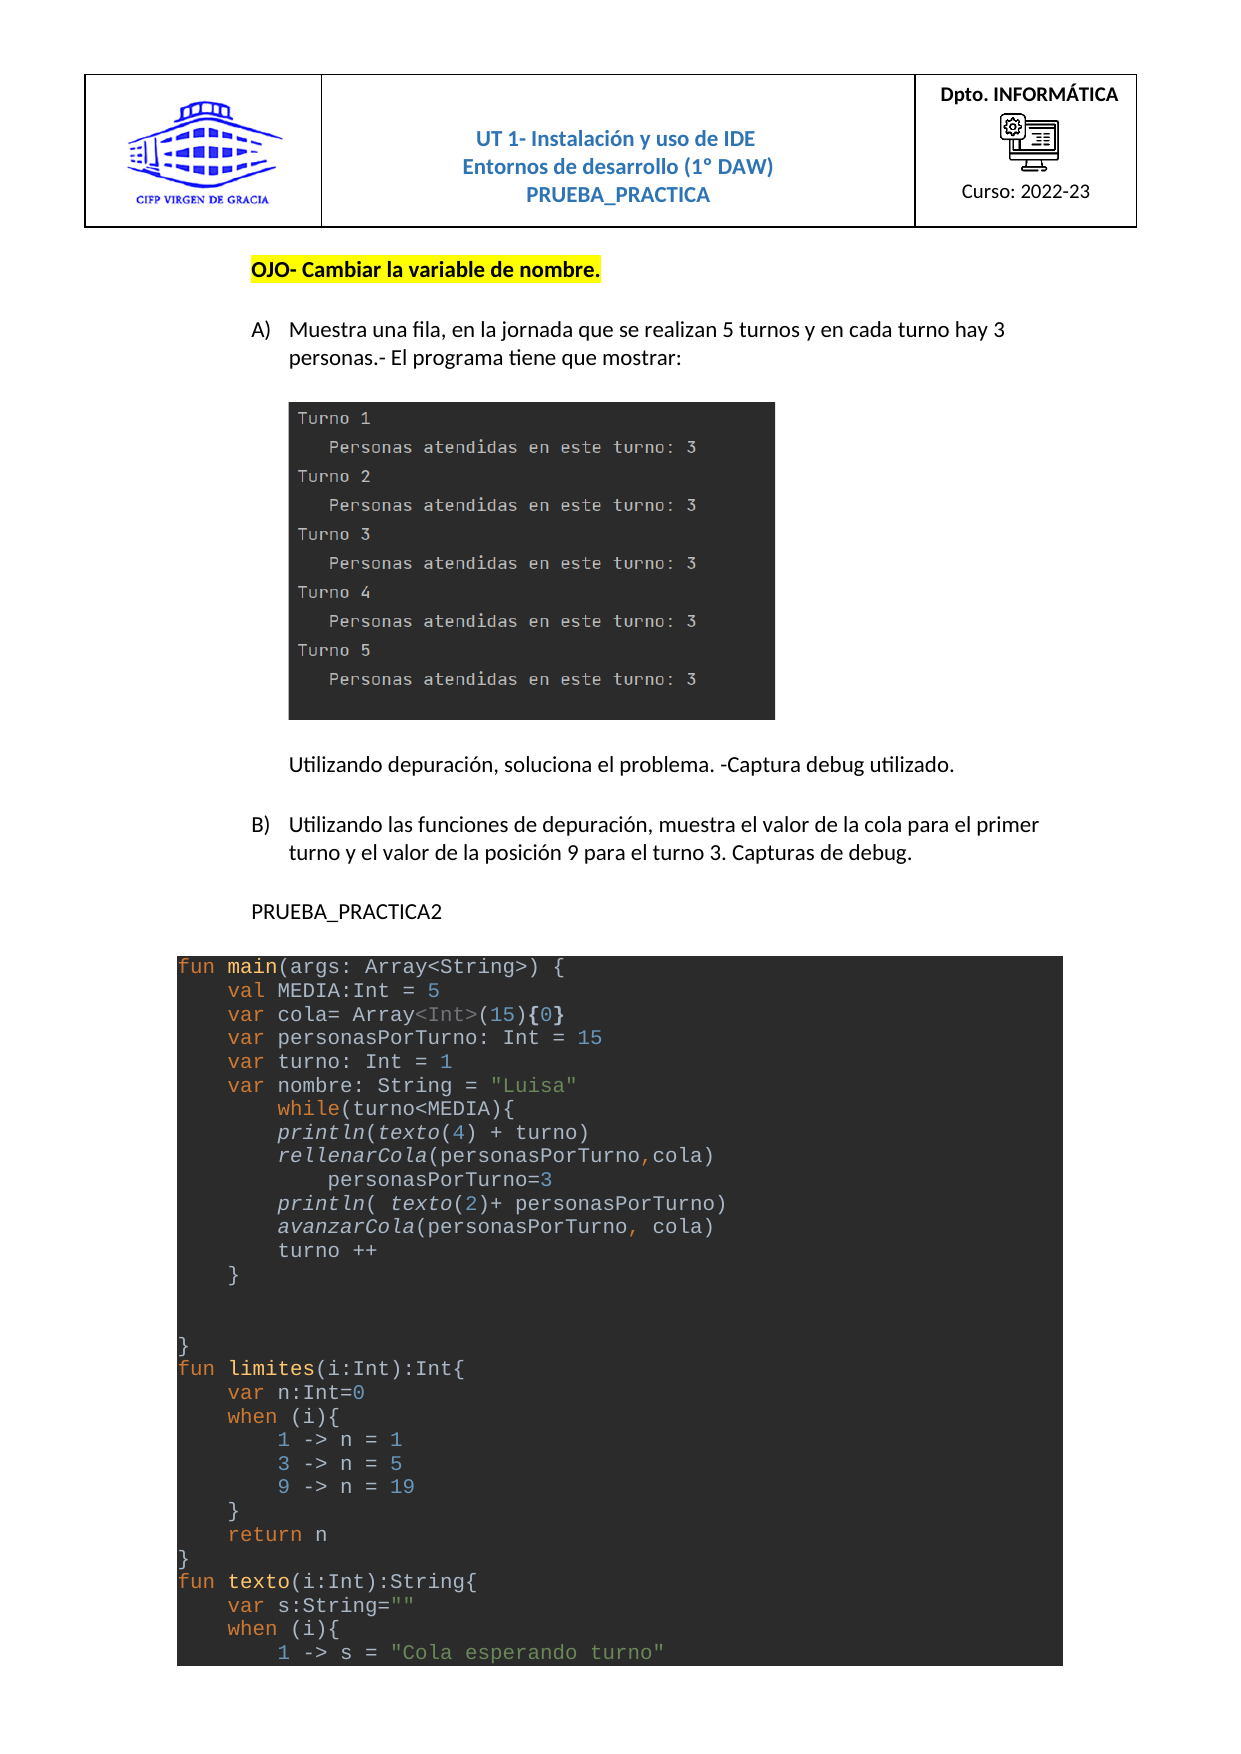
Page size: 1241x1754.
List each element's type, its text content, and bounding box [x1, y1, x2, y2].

text PRUEBA_PRACTICA2 [251, 897, 1063, 925]
text OJO- Cambiar la variable de nombre. [251, 255, 1063, 283]
text fun main(args: Array<String>) { val MEDIA:Int = 5 var cola= Array<Int>(15){0} var personasPorTurno: Int = 15 var turno: Int = 1 var nombre: String = "Luisa" while(turno<MEDIA){ println(texto(4) + turno) rellenarCola(personasPorTurno,cola) personasPorTurno=3 println( texto(2)+ personasPorTurno) avanzarCola(personasPorTurno, cola) turno ++ } } fun limites(i:Int):Int{ var n:Int=0 when (i){ 1 -> n = 1 3 -> n = 5 9 -> n = 19 } return n } fun texto(i:Int):String{ var s:String="" when (i){ 1 -> s = "Cola esperando turno" [177, 956, 1063, 1666]
text Utilizando depuración, soluciona el problema. -Captura debug utilizado. [288, 751, 1063, 778]
list Muestra una fila, en la jornada que se realizan 5 turnos y en cada turno hay 3 personas.- El programa tiene que mostrar: [251, 315, 1063, 371]
list Utilizando las funciones de depuración, muestra el valor de la cola para el primer turno y el valor de la posición 9 para el turno 3. Capturas de debug. [251, 810, 1063, 866]
